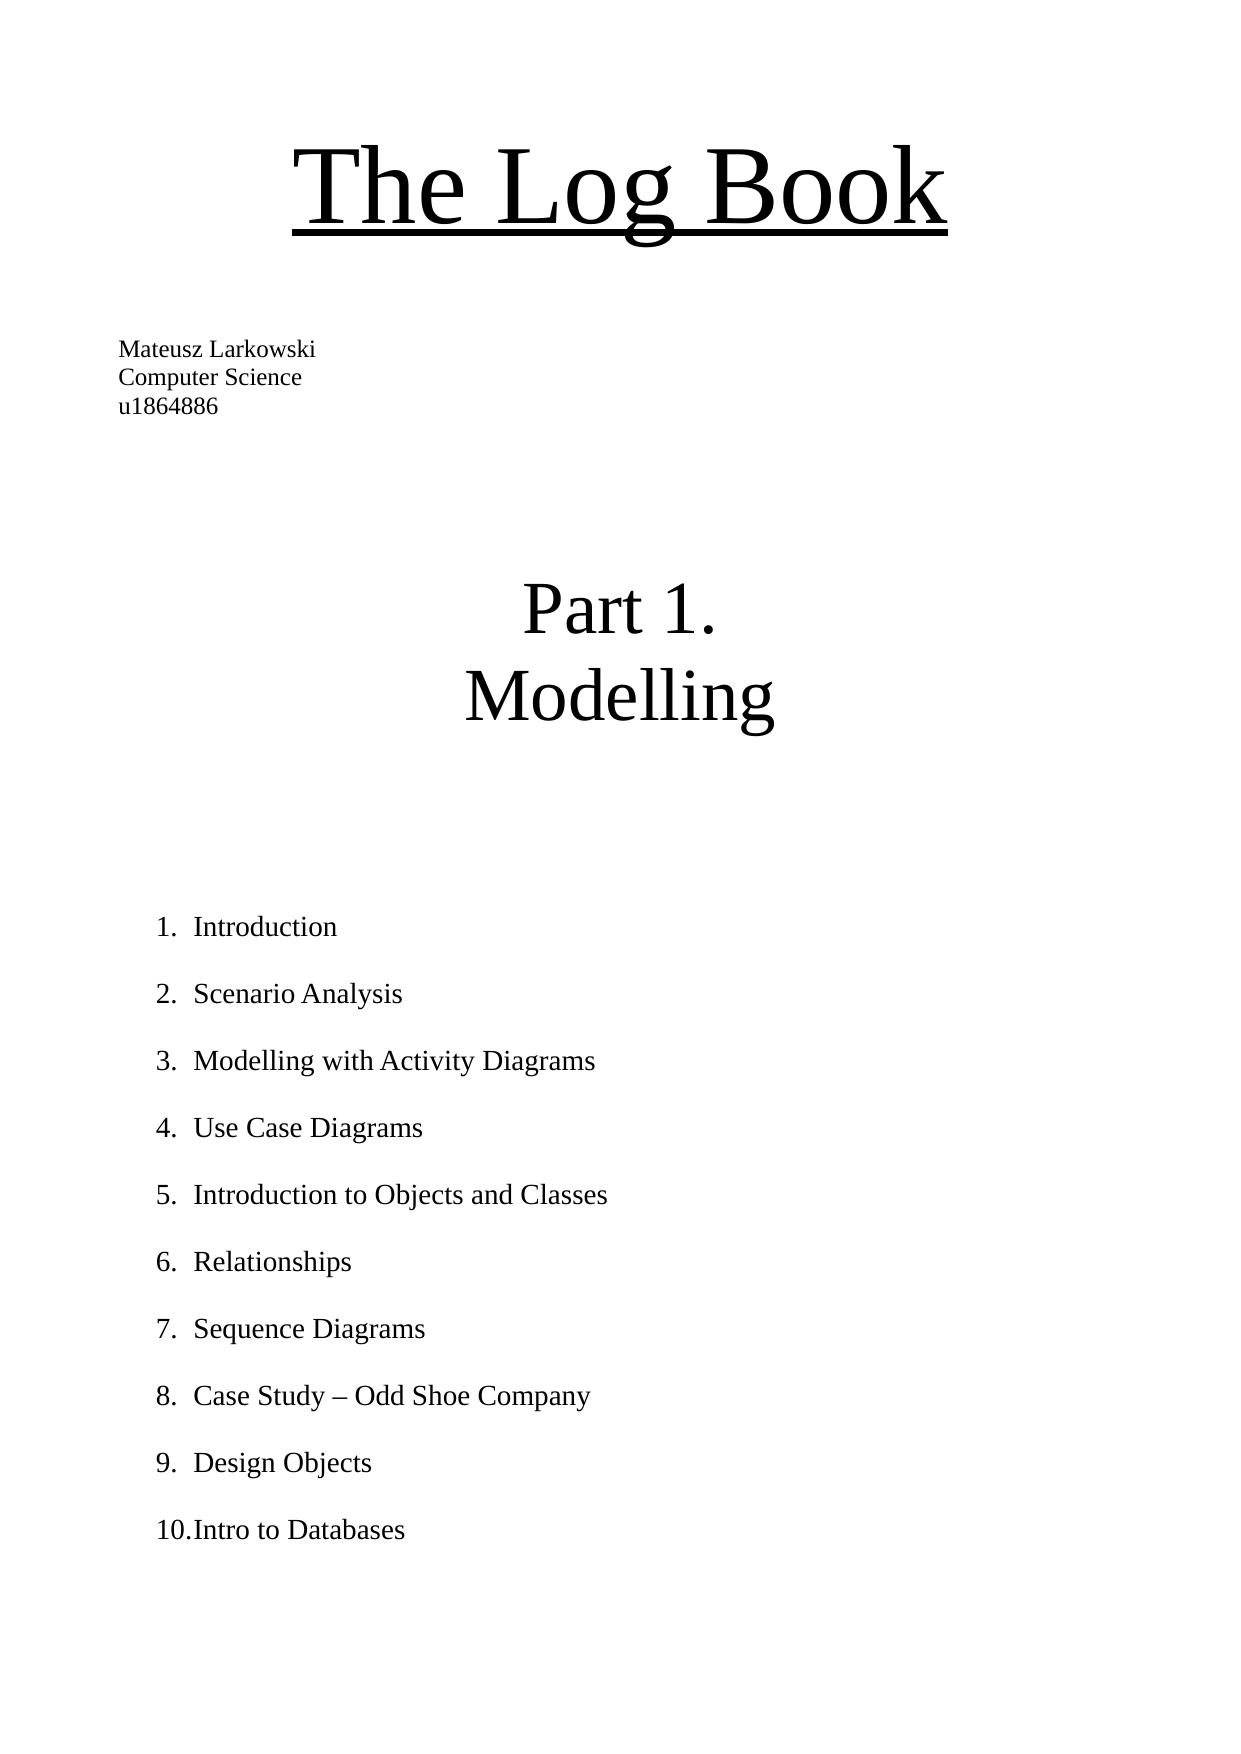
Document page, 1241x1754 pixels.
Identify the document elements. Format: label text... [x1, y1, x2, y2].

list Sequence Diagrams [156, 1311, 1122, 1345]
list Relationships [156, 1244, 1122, 1278]
text Part 1. Modelling [118, 564, 1122, 909]
text Mateusz Larkowski [118, 334, 1122, 362]
list Modelling with Activity Diagrams [156, 1043, 1122, 1076]
text The Log Book [118, 118, 1122, 305]
list Design Objects [156, 1445, 1122, 1479]
list Introduction [156, 909, 1122, 942]
text Computer Science u1864886 [118, 362, 1122, 420]
list Intro to Databases [156, 1512, 1122, 1546]
list Scenario Analysis [156, 976, 1122, 1009]
list Case Study – Odd Shoe Company [156, 1378, 1122, 1412]
list Use Case Diagrams [156, 1110, 1122, 1143]
list Introduction to Objects and Classes [156, 1177, 1122, 1211]
